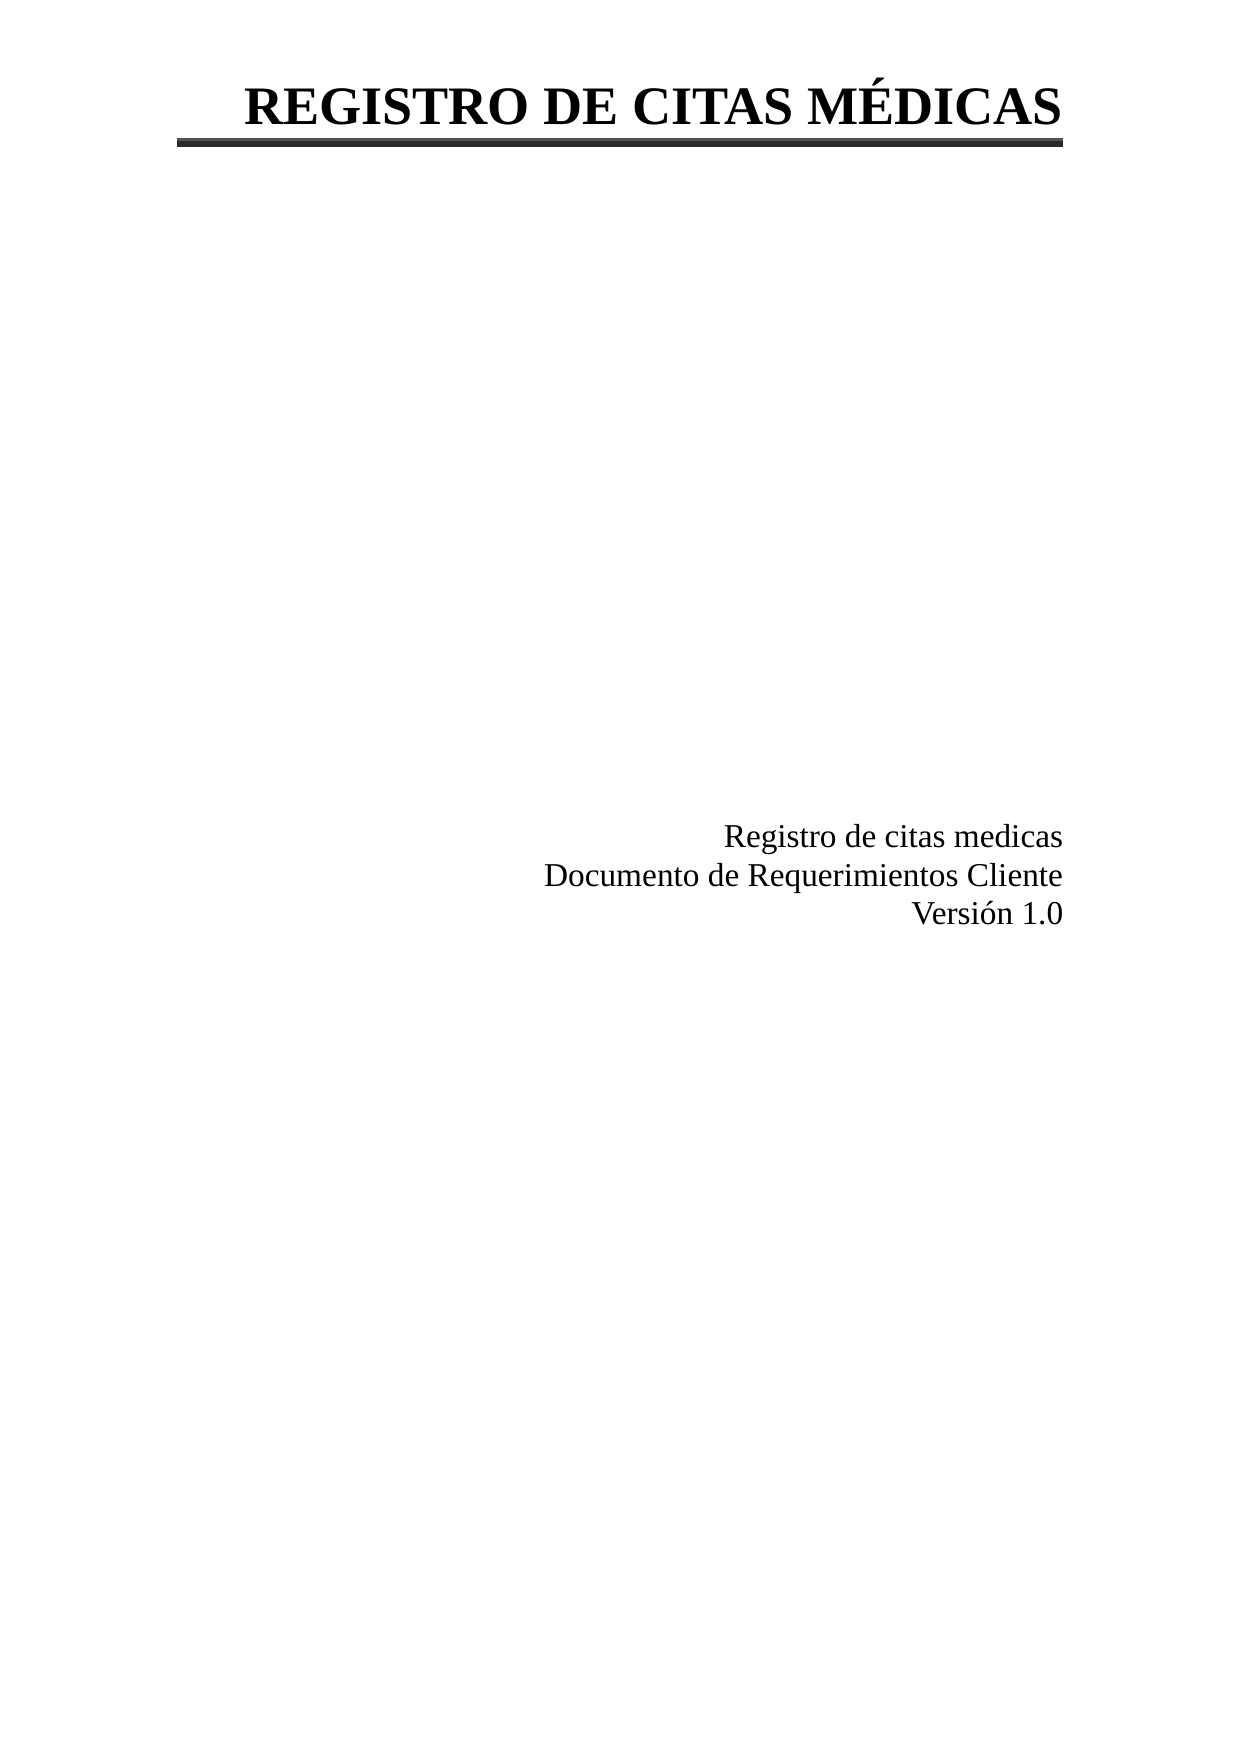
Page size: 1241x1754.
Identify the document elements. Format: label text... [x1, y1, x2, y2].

text Documento de Requerimientos Cliente [177, 855, 1063, 893]
text Registro de citas medicas [177, 817, 1063, 855]
text Versión 1.0 [177, 893, 1063, 932]
